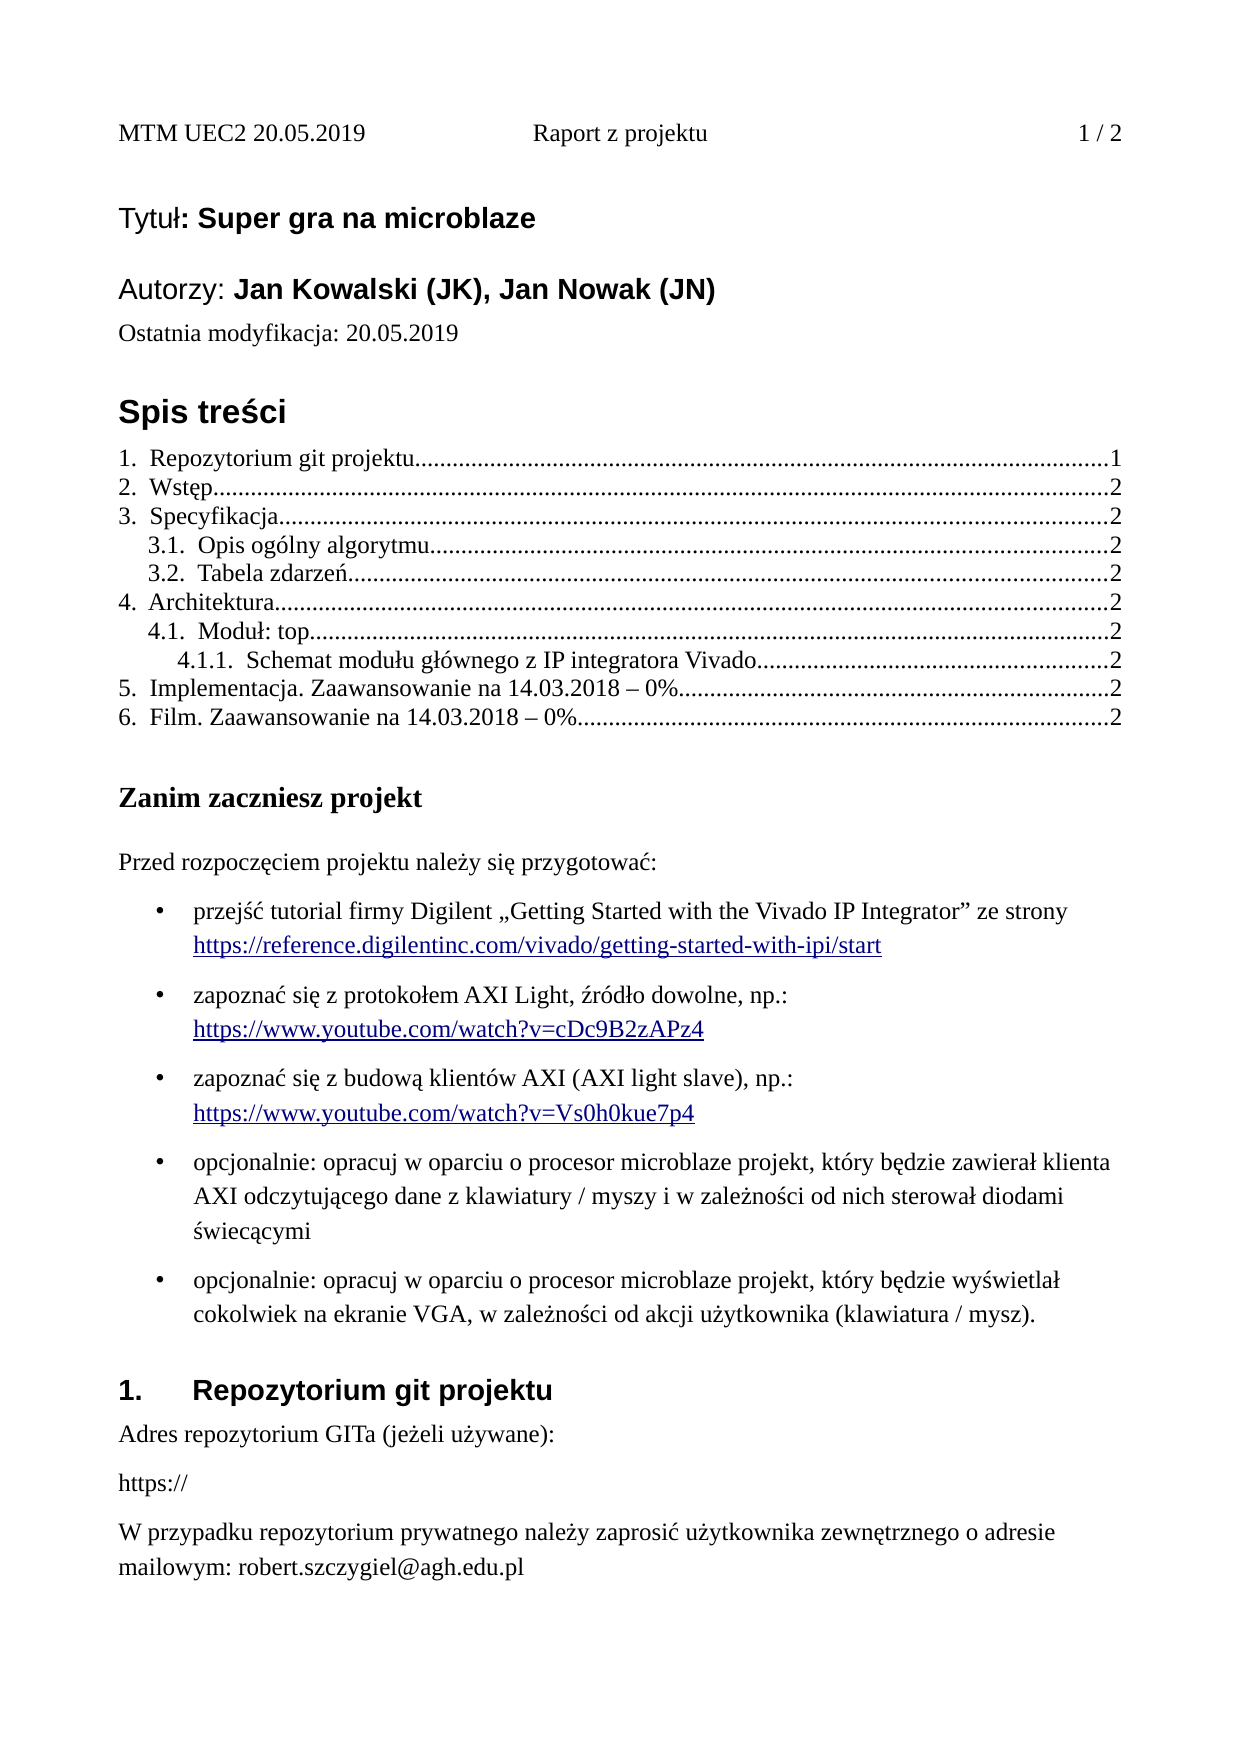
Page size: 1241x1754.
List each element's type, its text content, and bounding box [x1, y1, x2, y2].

text 4. Architektura 2 [118, 587, 1122, 616]
list zapoznać się z protokołem AXI Light, źródło dowolne, np.: https://www.youtube.com/watch?v=cDc9B2zAPz4 [156, 980, 1122, 1043]
text 2. Wstęp 2 [118, 472, 1122, 501]
text 6. Film. Zaawansowanie na 14.03.2018 – 0% 2 [118, 702, 1122, 731]
text Adres repozytorium GITa (jeżeli używane): [118, 1419, 1122, 1448]
list przejść tutorial firmy Digilent „Getting Started with the Vivado IP Integrator” ze strony https://reference.digilentinc.com/vivado/getting-started-with-ipi/start [156, 896, 1122, 959]
subtitle Repozytorium git projektu [118, 1373, 1122, 1407]
list zapoznać się z budową klientów AXI (AXI light slave), np.: https://www.youtube.com/watch?v=Vs0h0kue7p4 [156, 1063, 1122, 1126]
text Przed rozpoczęciem projektu należy się przygotować: [118, 847, 1122, 876]
title Autorzy: Jan Kowalski (JK), Jan Nowak (JN) [118, 272, 1122, 306]
text W przypadku repozytorium prywatnego należy zaprosić użytkownika zewnętrznego o adresie mailowym: robert.szczygiel@agh.edu.pl [118, 1517, 1122, 1581]
text 1. Repozytorium git projektu 1 [118, 443, 1122, 472]
text 3. Specyfikacja 2 [118, 501, 1122, 530]
subtitle Spis treści [118, 392, 1122, 431]
title Tytuł: Super gra na microblaze [118, 201, 1122, 235]
text 5. Implementacja. Zaawansowanie na 14.03.2018 – 0% 2 [118, 673, 1122, 702]
list opcjonalnie: opracuj w oparciu o procesor microblaze projekt, który będzie wyświetlał cokolwiek na ekranie VGA, w zależności od akcji użytkownika (klawiatura / mysz). [156, 1265, 1122, 1328]
text 4.1.1. Schemat modułu głównego z IP integratora Vivado. 2 [177, 645, 1122, 673]
text 4.1. Moduł: top 2 [148, 616, 1122, 645]
list opcjonalnie: opracuj w oparciu o procesor microblaze projekt, który będzie zawierał klienta AXI odczytującego dane z klawiatury / myszy i w zależności od nich sterował diodami świecącymi [156, 1147, 1122, 1244]
text 3.2. Tabela zdarzeń 2 [148, 558, 1122, 587]
text https:// [118, 1468, 1122, 1497]
text Ostatnia modyfikacja: 20.05.2019 [118, 318, 1122, 347]
text 3.1. Opis ogólny algorytmu 2 [148, 530, 1122, 558]
text Zanim zaczniesz projekt [118, 780, 1122, 813]
